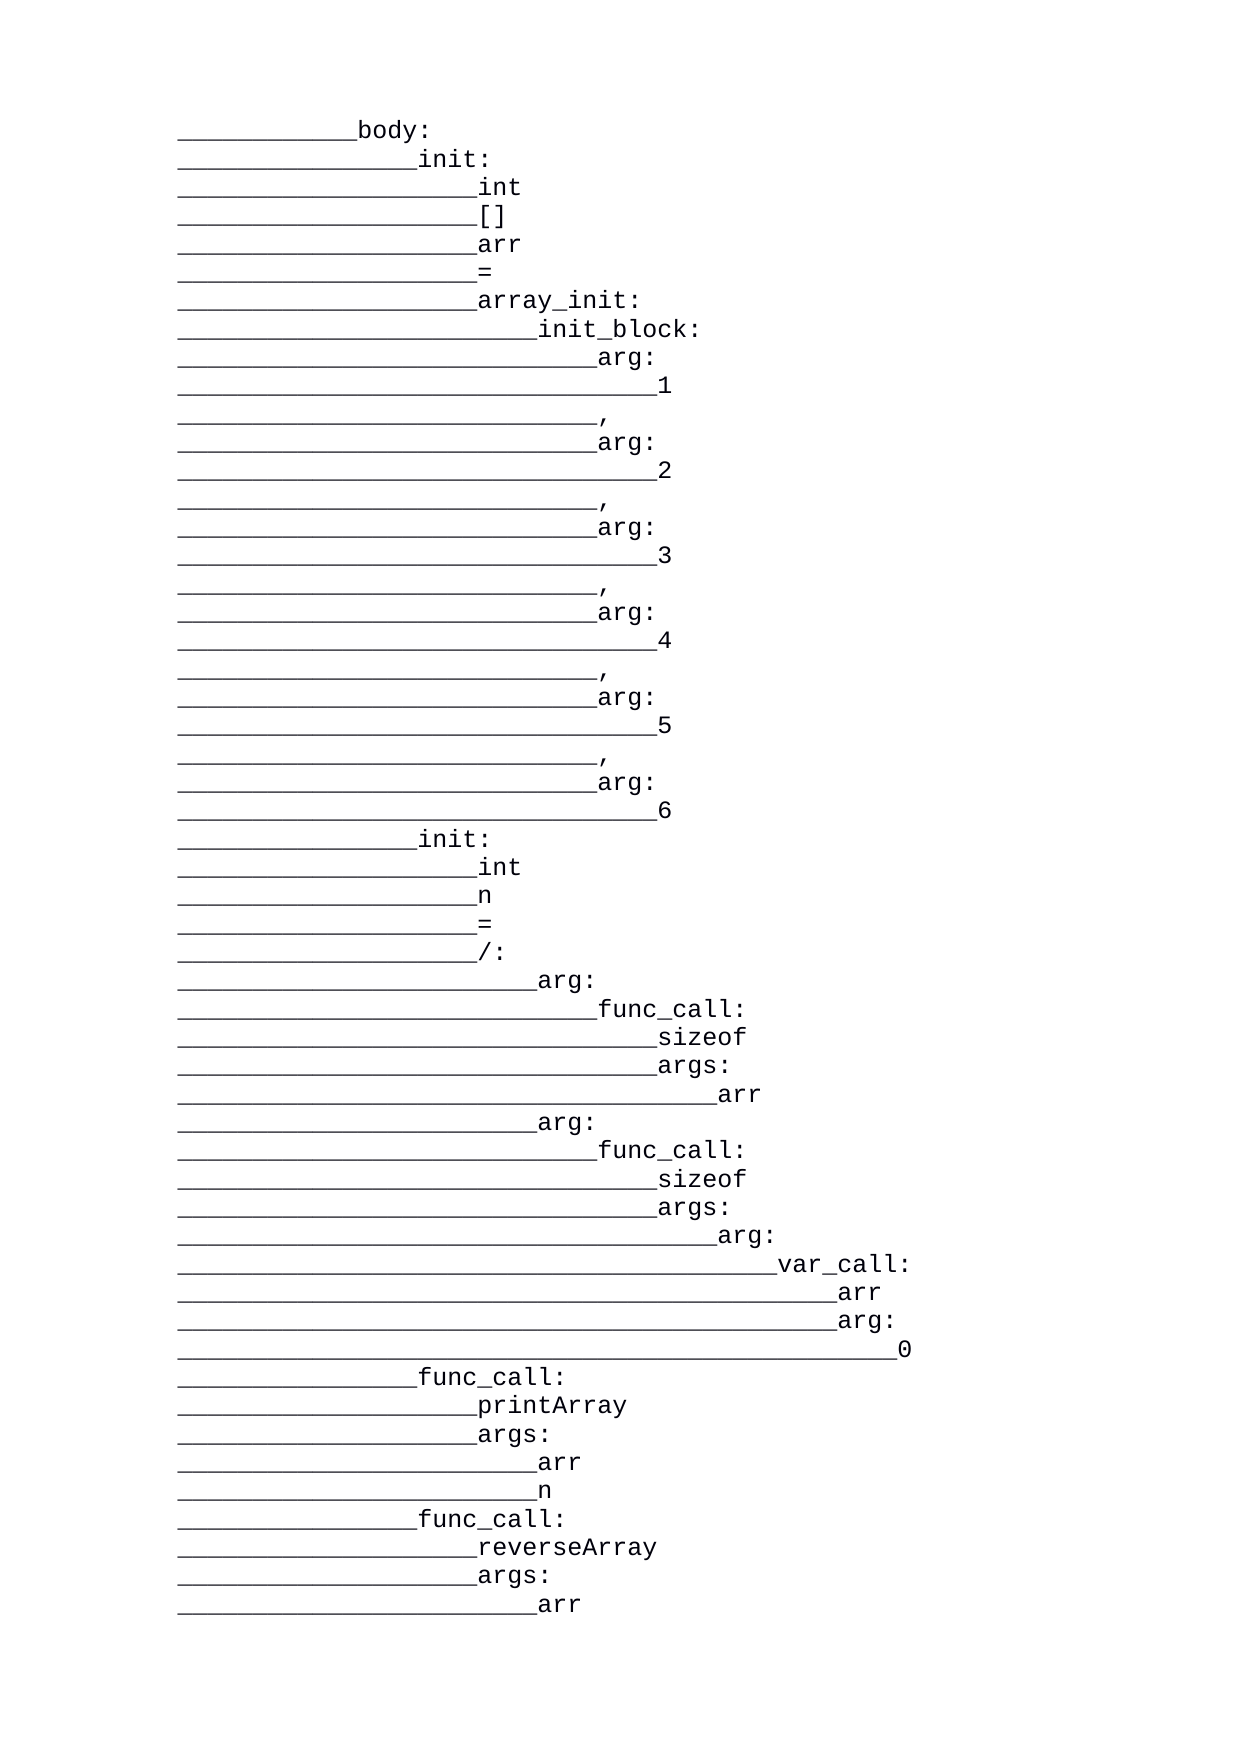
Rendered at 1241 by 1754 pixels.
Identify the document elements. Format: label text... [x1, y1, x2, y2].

text ________________________n [177, 1478, 1152, 1506]
text ____________________= [177, 260, 1152, 288]
text ____________________________________arr [177, 1081, 1152, 1110]
text ________________________________args: [177, 1053, 1152, 1081]
text ________________________________sizeof [177, 1166, 1152, 1195]
text ____________________________arg: [177, 515, 1152, 543]
text ____________________________, [177, 741, 1152, 770]
text ____________________________arg: [177, 600, 1152, 628]
text ____________body: [177, 118, 1152, 146]
text ____________________________, [177, 486, 1152, 515]
text ________________________arg: [177, 968, 1152, 996]
text ________________func_call: [177, 1506, 1152, 1535]
text ____________________________________________arg: [177, 1308, 1152, 1336]
text ____________________________func_call: [177, 996, 1152, 1025]
text ________________________________sizeof [177, 1025, 1152, 1053]
text ________________init: [177, 826, 1152, 855]
text ________________func_call: [177, 1365, 1152, 1393]
text ________________________arr [177, 1450, 1152, 1478]
text ____________________________, [177, 571, 1152, 600]
text ____________________________arg: [177, 345, 1152, 373]
text ____________________________, [177, 401, 1152, 430]
text ____________________printArray [177, 1393, 1152, 1421]
text ____________________/: [177, 940, 1152, 968]
text ____________________int [177, 855, 1152, 883]
text ____________________[] [177, 203, 1152, 231]
text ____________________args: [177, 1563, 1152, 1591]
text ________________________________5 [177, 713, 1152, 741]
text ____________________array_init: [177, 288, 1152, 316]
text ____________________int [177, 175, 1152, 203]
text ________________________________4 [177, 628, 1152, 656]
text ________________________________1 [177, 373, 1152, 401]
text ________________________________________________0 [177, 1336, 1152, 1365]
text ________________________init_block: [177, 316, 1152, 345]
text ________________________arg: [177, 1110, 1152, 1138]
text ________________init: [177, 146, 1152, 175]
text ____________________args: [177, 1421, 1152, 1450]
text ____________________n [177, 883, 1152, 911]
text ____________________________arg: [177, 685, 1152, 713]
text ________________________________6 [177, 798, 1152, 826]
text ________________________arr [177, 1591, 1152, 1620]
text ____________________= [177, 911, 1152, 940]
text ________________________________2 [177, 458, 1152, 486]
text ________________________________3 [177, 543, 1152, 571]
text ____________________reverseArray [177, 1535, 1152, 1563]
text ____________________________________arg: [177, 1223, 1152, 1251]
text ________________________________________var_call: [177, 1251, 1152, 1280]
text ____________________________, [177, 656, 1152, 685]
text ____________________________arg: [177, 430, 1152, 458]
text ____________________________func_call: [177, 1138, 1152, 1166]
text ____________________________________________arr [177, 1280, 1152, 1308]
text ____________________arr [177, 231, 1152, 260]
text ________________________________args: [177, 1195, 1152, 1223]
text ____________________________arg: [177, 770, 1152, 798]
